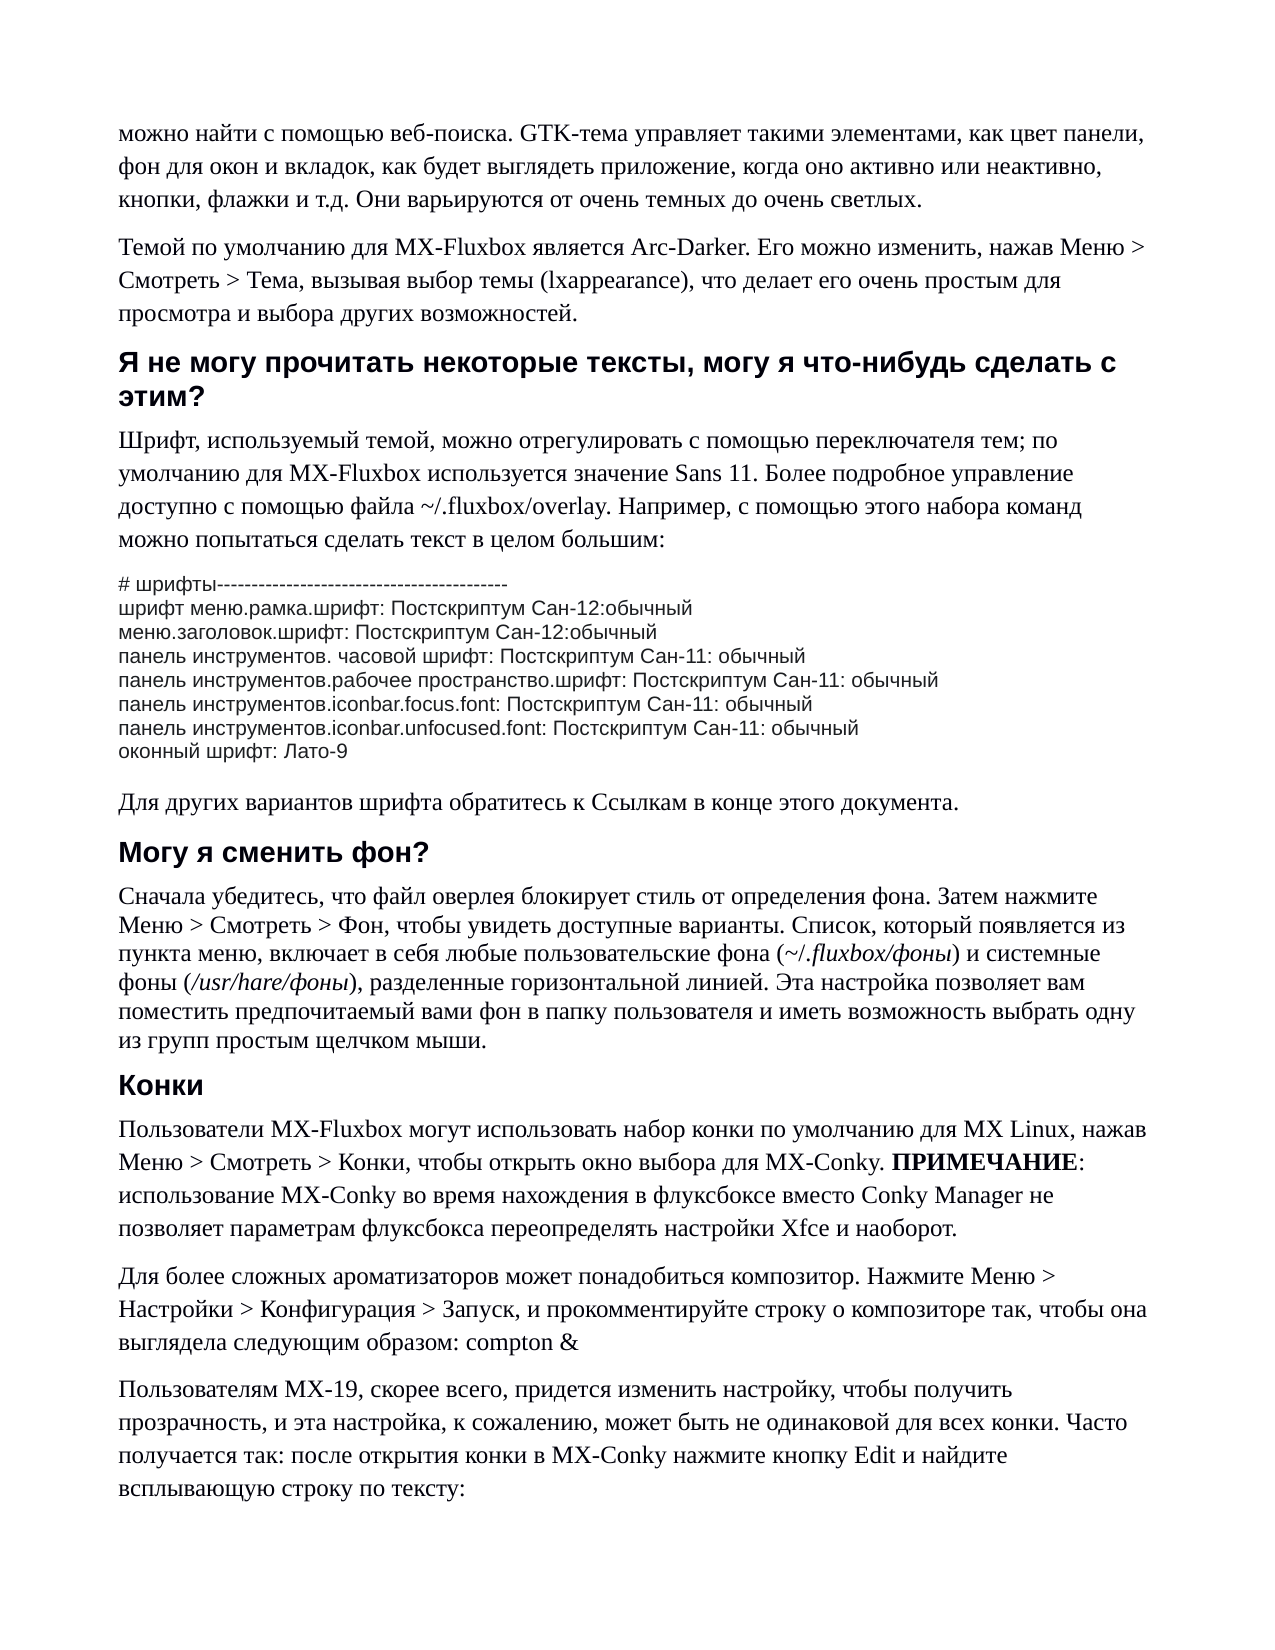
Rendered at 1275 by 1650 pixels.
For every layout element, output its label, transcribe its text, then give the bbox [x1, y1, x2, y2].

text # шрифты------------------------------------------ шрифт меню.рамка.шрифт: Постскриптум Сан-12:обычный меню.заголовок.шрифт: Постскриптум Сан-12:обычный панель инструментов. часовой шрифт: Постскриптум Сан-11: обычный панель инструментов.рабочее пространство.шрифт: Постскриптум Сан-11: обычный панель инструментов.iconbar.focus.font: Постскриптум Сан-11: обычный панель инструментов.iconbar.unfocused.font: Постскриптум Сан-11: обычный оконный шрифт: Лато-9 [118, 572, 1157, 763]
text Темой по умолчанию для MX-Fluxbox является Arc-Darker. Его можно изменить, нажав Меню > Смотреть > Тема, вызывая выбор темы (lxappearance), что делает его очень простым для просмотра и выбора других возможностей. [118, 232, 1157, 327]
subtitle Я не могу прочитать некоторые тексты, могу я что-нибудь сделать с этим? [118, 345, 1157, 412]
text Пользователи MX-Fluxbox могут использовать набор конки по умолчанию для MX Linux, нажав Меню > Смотреть > Конки, чтобы открыть окно выбора для MX-Conky. ПРИМЕЧАНИЕ: использование MX-Conky во время нахождения в флуксбоксе вместо Conky Manager не позволяет параметрам флуксбокса переопределять настройки Xfce и наоборот. [118, 1114, 1157, 1242]
text Шрифт, используемый темой, можно отрегулировать с помощью переключателя тем; по умолчанию для MX-Fluxbox используется значение Sans 11. Более подробное управление доступно с помощью файла ~/.fluxbox/overlay. Например, с помощью этого набора команд можно попытаться сделать текст в целом большим: [118, 425, 1157, 553]
subtitle Конки [118, 1068, 1157, 1102]
text Пользователям MX-19, скорее всего, придется изменить настройку, чтобы получить прозрачность, и эта настройка, к сожалению, может быть не одинаковой для всех конки. Часто получается так: после открытия конки в MX-Conky нажмите кнопку Edit и найдите всплывающую строку по тексту: [118, 1374, 1157, 1502]
text Для других вариантов шрифта обратитесь к Ссылкам в конце этого документа. [118, 787, 1157, 816]
text Для более сложных ароматизаторов может понадобиться композитор. Нажмите Меню > Настройки > Конфигурация > Запуск, и прокомментируйте строку о композиторе так, чтобы она выглядела следующим образом: compton & [118, 1261, 1157, 1356]
text Сначала убедитесь, что файл оверлея блокирует стиль от определения фона. Затем нажмите Меню > Смотреть > Фон, чтобы увидеть доступные варианты. Список, который появляется из пункта меню, включает в себя любые пользовательские фона (~/.fluxbox/фоны) и системные фоны (/usr/hare/фоны), разделенные горизонтальной линией. Эта настройка позволяет вам поместить предпочитаемый вами фон в папку пользователя и иметь возможность выбрать одну из групп простым щелчком мыши. [118, 881, 1157, 1053]
text можно найти с помощью веб-поиска. GTK-тема управляет такими элементами, как цвет панели, фон для окон и вкладок, как будет выглядеть приложение, когда оно активно или неактивно, кнопки, флажки и т.д. Они варьируются от очень темных до очень светлых. [118, 118, 1157, 213]
subtitle Могу я сменить фон? [118, 835, 1157, 868]
